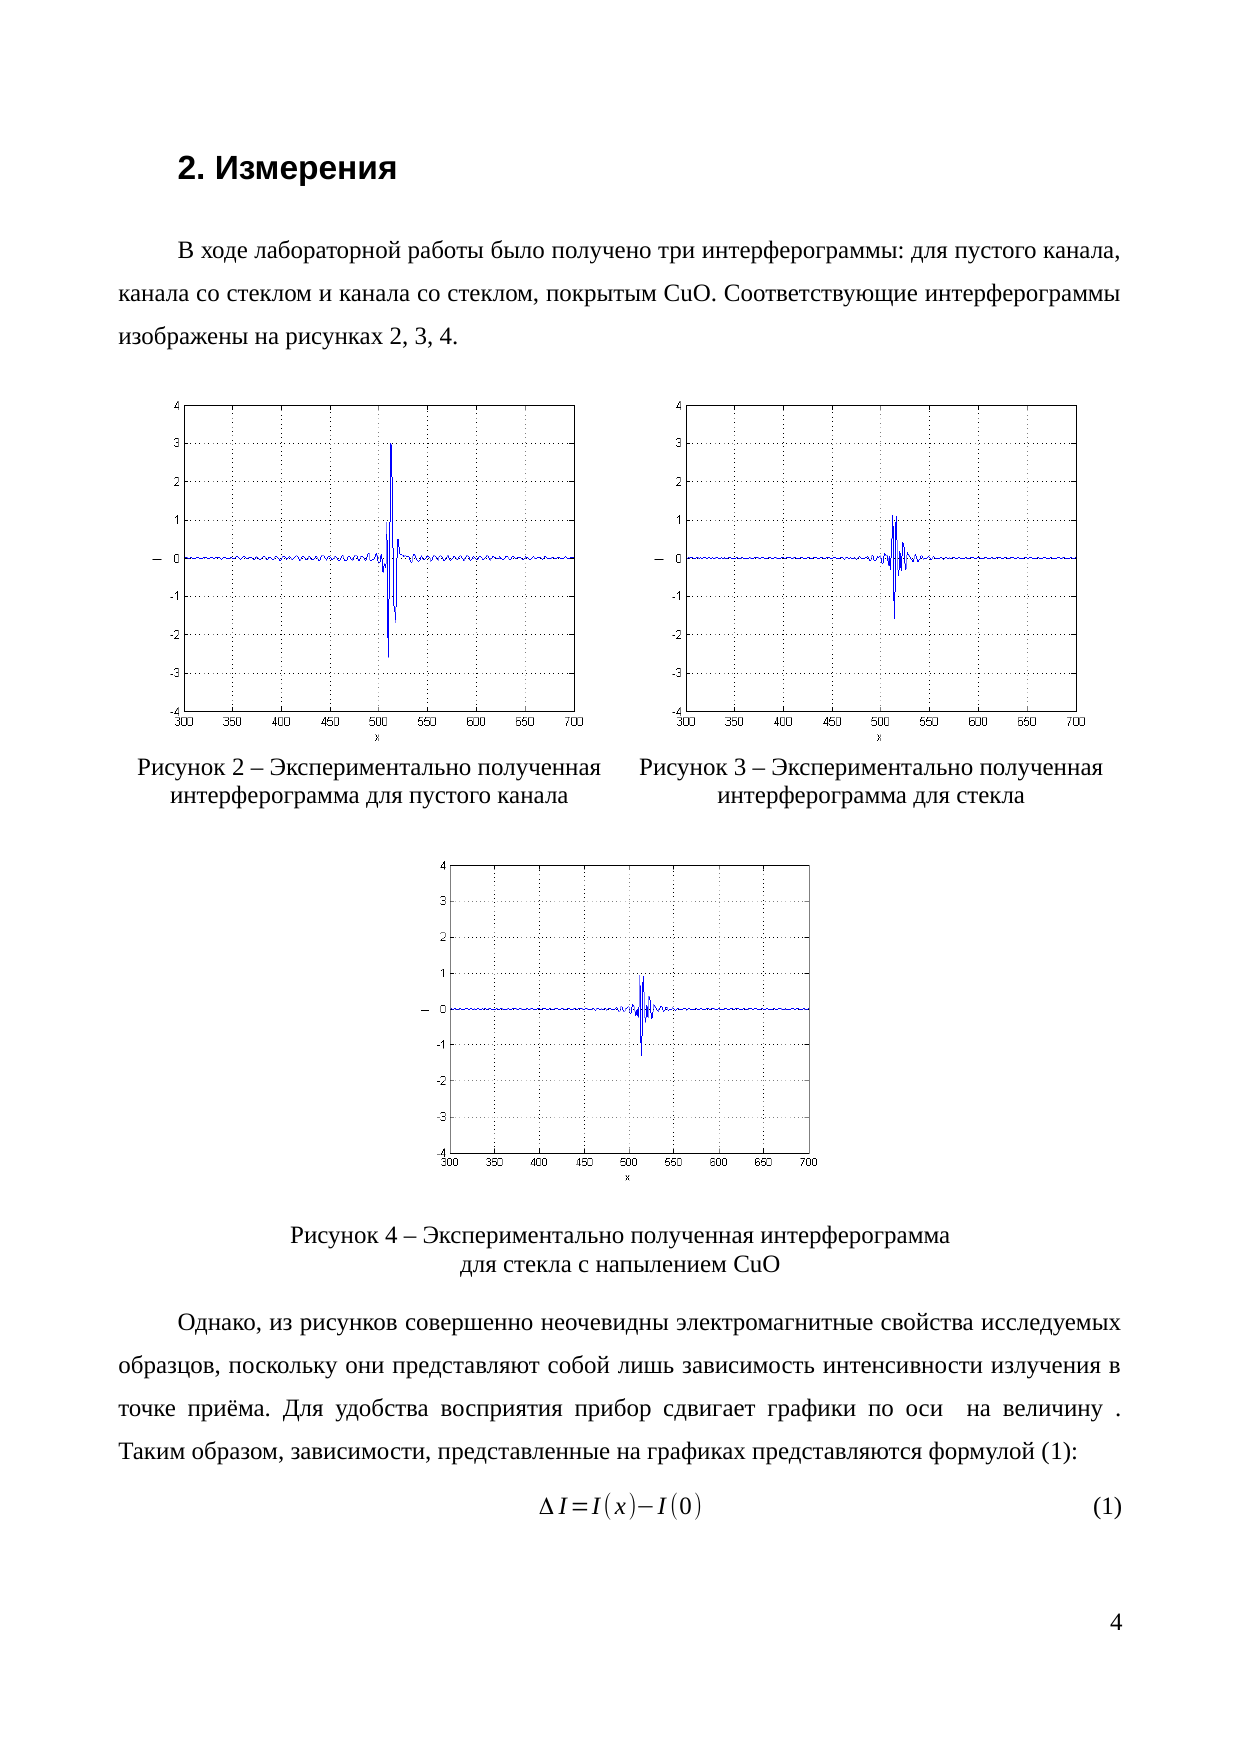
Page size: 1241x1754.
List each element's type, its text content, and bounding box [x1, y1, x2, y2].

picture [118, 376, 1123, 752]
table_header Рисунок 2 – Экспериментально полученная интерферограмма для пустого канала [118, 752, 620, 839]
picture [389, 838, 852, 1191]
text (1) [118, 1491, 1122, 1522]
table_header Рисунок 3 – Экспериментально полученная интерферограмма для стекла [620, 752, 1122, 839]
subtitle Измерения [118, 148, 1122, 186]
text Рисунок 4 – Экспериментально полученная интерферограмма для стекла с напылением CuO [118, 1220, 1122, 1278]
text Однако, из рисунков совершенно неочевидны электромагнитные свойства исследуемых образцов, поскольку они представляют собой лишь зависимость интенсивности излучения в точке приёма. Для удобства восприятия прибор сдвигает графики по оси на величину . Таким образом, зависимости, представленные на графиках представляются формулой (1): [118, 1307, 1122, 1465]
text В ходе лабораторной работы было получено три интерферограммы: для пустого канала, канала со стеклом и канала со стеклом, покрытым CuO. Соответствующие интерферограммы изображены на рисунках 2, 3, 4. [118, 235, 1122, 350]
